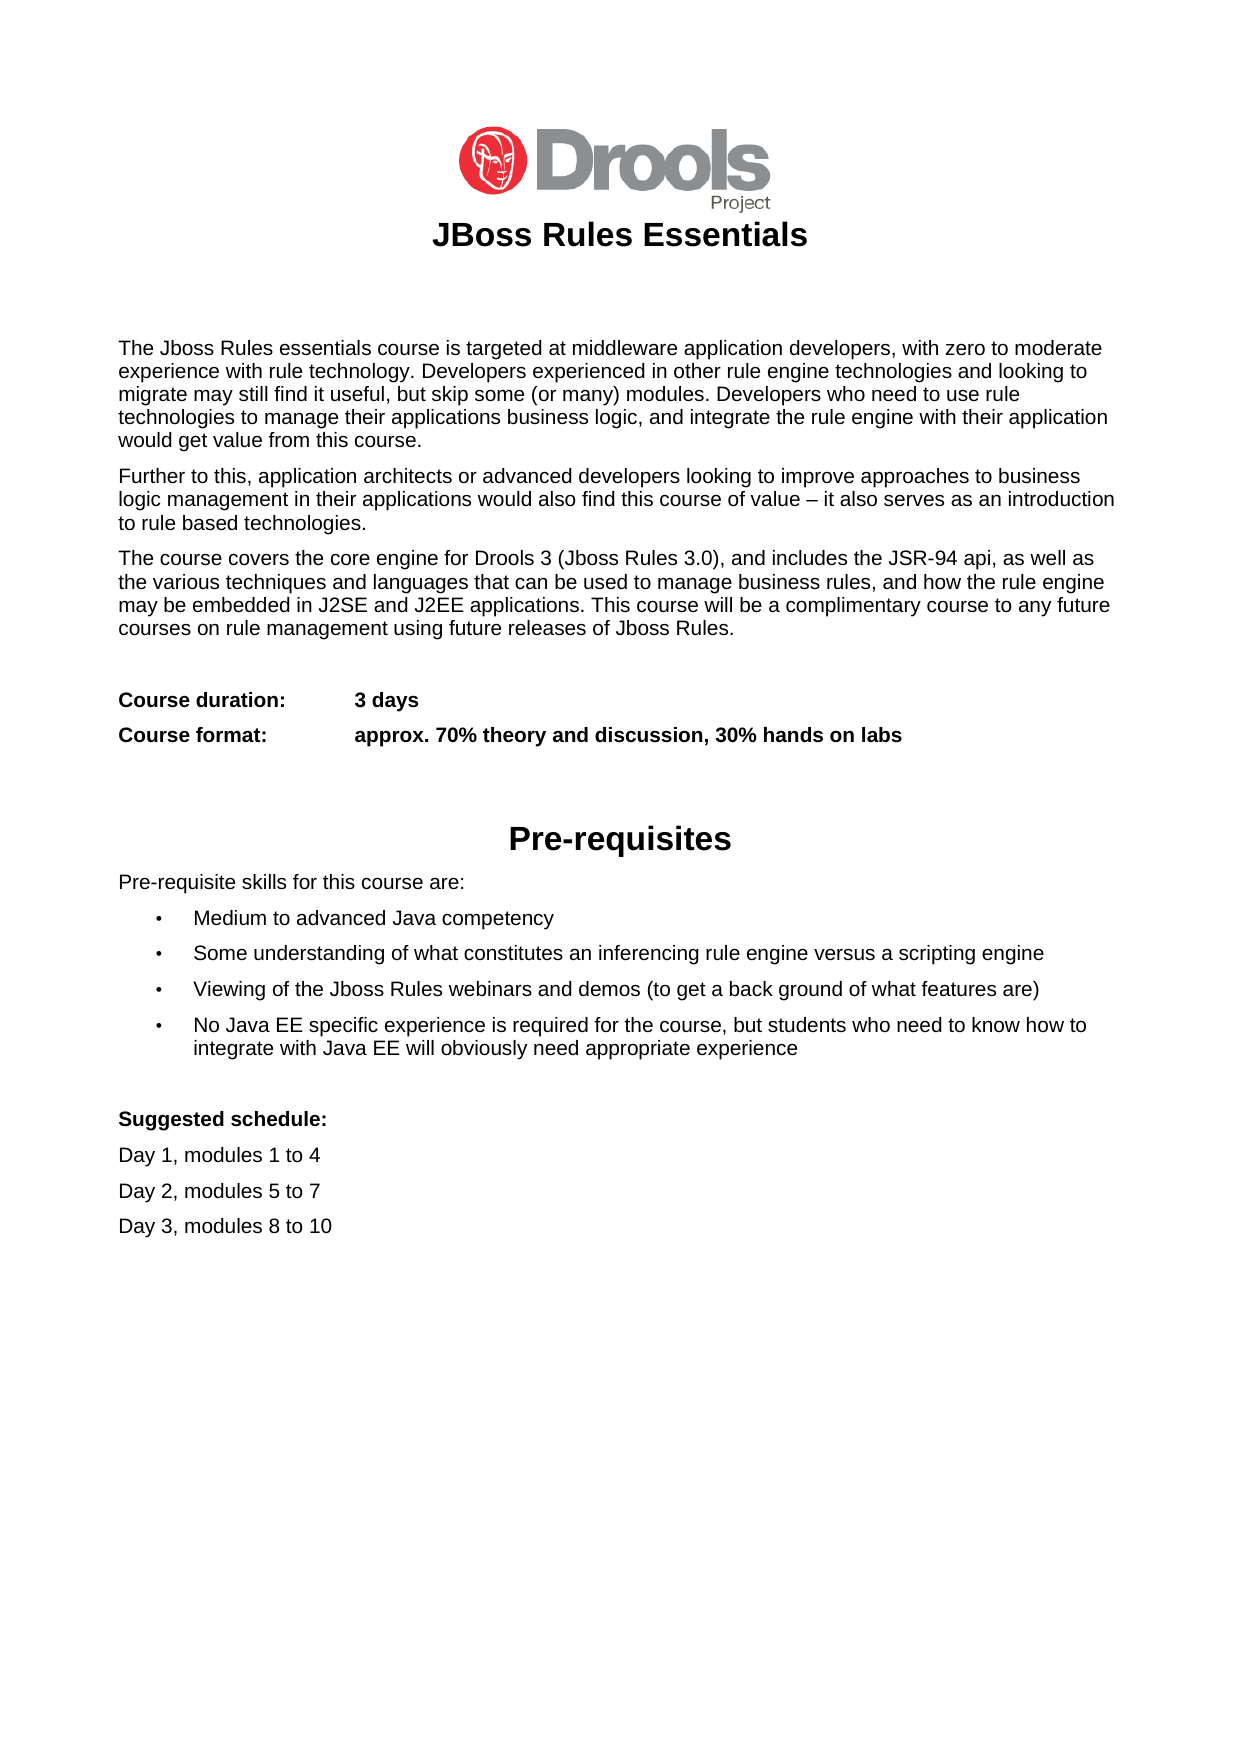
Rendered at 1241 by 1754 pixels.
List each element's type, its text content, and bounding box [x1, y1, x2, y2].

text The Jboss Rules essentials course is targeted at middleware application developers, with zero to moderate experience with rule technology. Developers experienced in other rule engine technologies and looking to migrate may still find it useful, but skip some (or many) modules. Developers who need to use rule technologies to manage their applications business logic, and integrate the rule engine with their application would get value from this course. [118, 336, 1122, 452]
text Day 2, modules 5 to 7 [118, 1179, 1122, 1203]
list No Java EE specific experience is required for the course, but students who need to know how to integrate with Java EE will obviously need appropriate experience [156, 1013, 1122, 1060]
list Medium to advanced Java competency [156, 906, 1122, 929]
text The course covers the core engine for Drools 3 (Jboss Rules 3.0), and includes the JSR-94 api, as well as the various techniques and languages that can be used to manage business rules, and how the rule engine may be embedded in J2SE and J2EE applications. This course will be a complimentary course to any future courses on rule management using future releases of Jboss Rules. [118, 547, 1122, 640]
text Day 3, modules 8 to 10 [118, 1215, 1122, 1238]
subtitle JBoss Rules Essentials [118, 143, 1122, 253]
text Further to this, application architects or advanced developers looking to improve approaches to business logic management in their applications would also find this course of value – it also serves as an introduction to rule based technologies. [118, 465, 1122, 534]
subtitle Pre-requisites [118, 820, 1122, 858]
text Day 1, modules 1 to 4 [118, 1144, 1122, 1167]
text Course format: approx. 70% theory and discussion, 30% hands on labs [118, 724, 1122, 747]
text Course duration: 3 days [118, 688, 1122, 711]
picture [450, 118, 790, 216]
text Suggested schedule: [118, 1108, 1122, 1131]
list Some understanding of what constitutes an inferencing rule engine versus a scripting engine [156, 942, 1122, 965]
list Viewing of the Jboss Rules webinars and demos (to get a back ground of what features are) [156, 977, 1122, 1001]
text Pre-requisite skills for this course are: [118, 870, 1122, 893]
